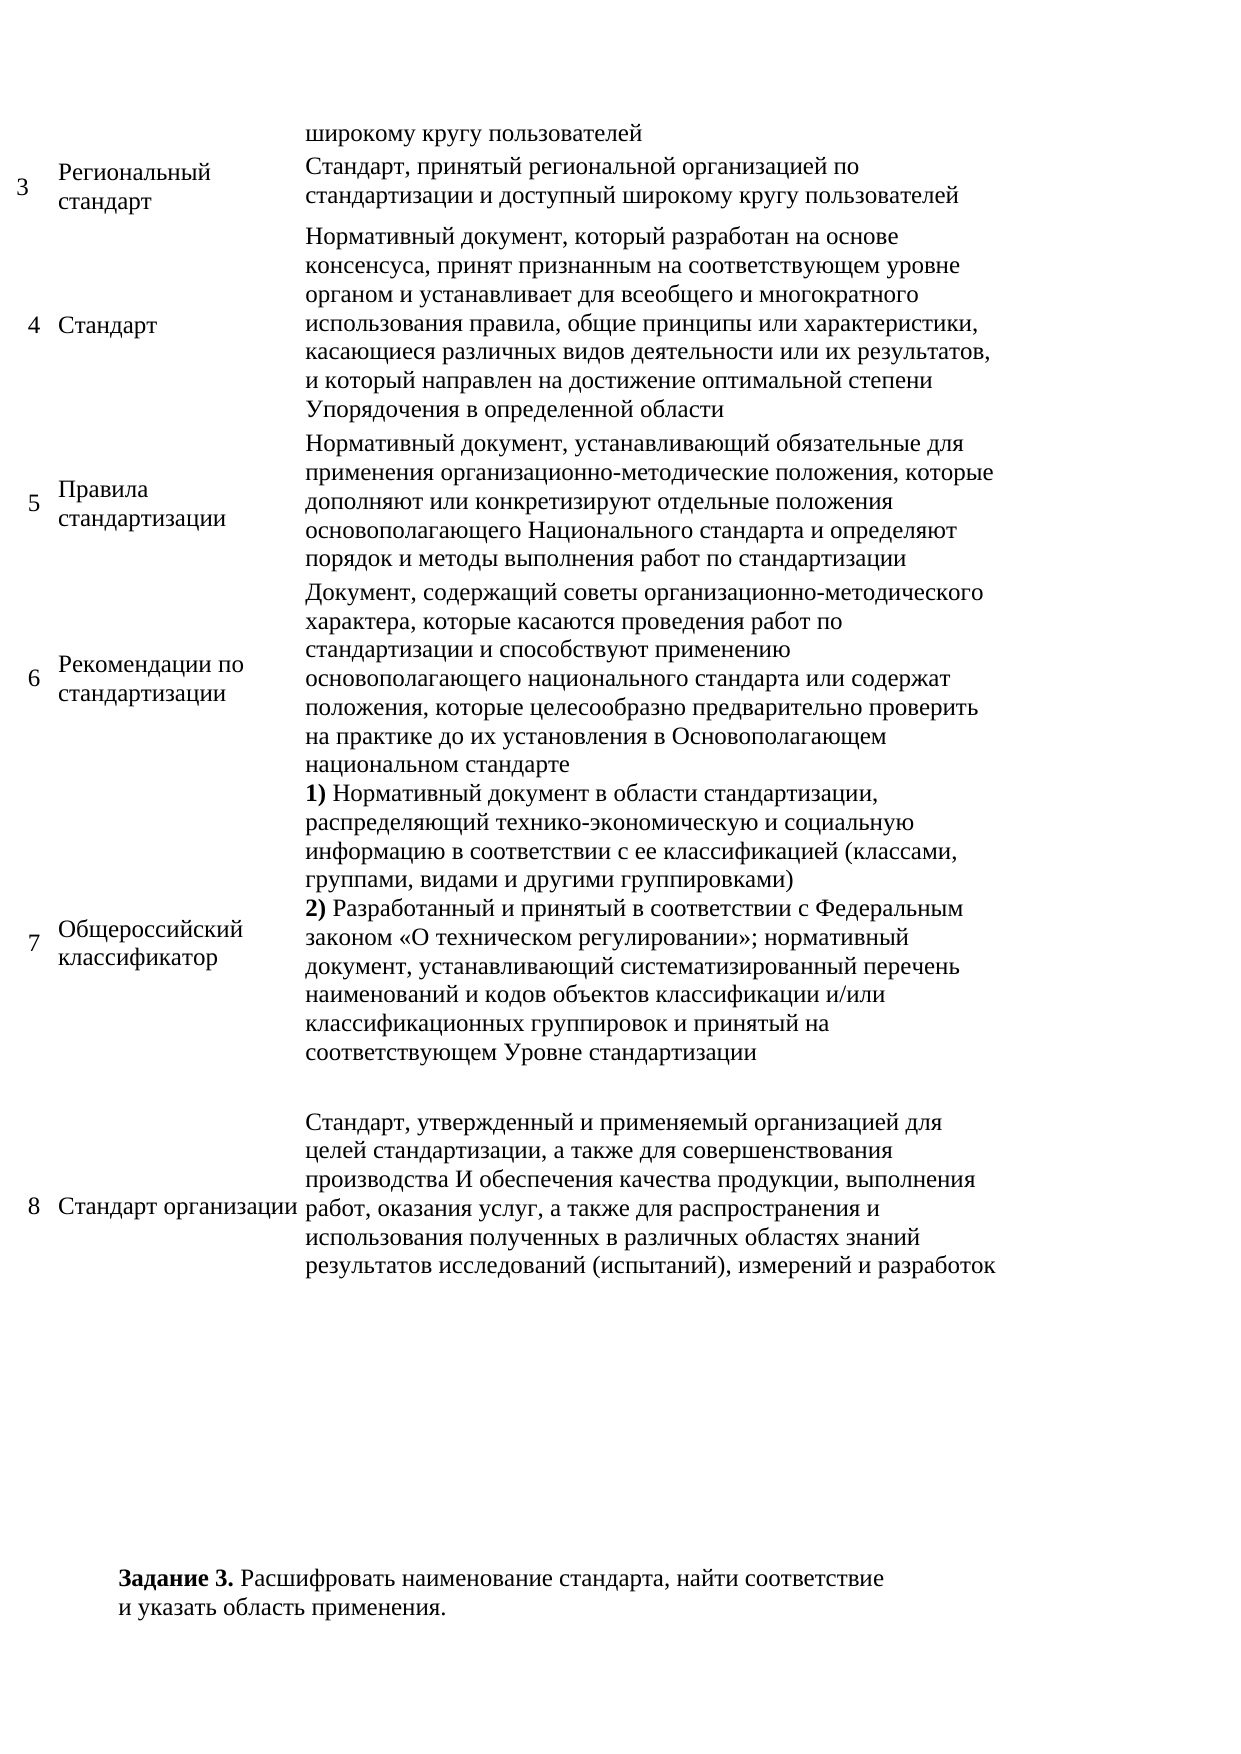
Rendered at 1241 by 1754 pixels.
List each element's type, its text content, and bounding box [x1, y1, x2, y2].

table_cell Нормативный документ, устанавливающий обязательные для применения организационно-методические положения, которые дополняют или конкретизируют отдельные положения основополагающего Национального стандарта и определяют порядок и методы выполнения работ по стандартизации [302, 429, 1000, 577]
table_cell Стандарт организации [55, 1107, 302, 1304]
table_cell [55, 118, 302, 151]
table_cell 4 [13, 221, 55, 428]
table_cell 5 [13, 429, 55, 577]
table_cell 6 [13, 577, 55, 778]
table_cell Рекомендации по стандартизации [55, 577, 302, 778]
table_cell Нормативный документ, который разработан на основе консенсуса, принят признанным на соответствующем уровне органом и устанавливает для всеобщего и многократного использования правила, общие принципы или характеристики, касающиеся различных видов деятельности или их результатов, и который направлен на достижение оптимальной степени Упорядочения в определенной области [302, 221, 1000, 428]
table_cell 1) Нормативный документ в области стандартизации, распределяющий технико-экономическую и социальную информацию в соответствии с ее классификацией (классами, группами, видами и другими группировками) 2) Разработанный и принятый в соответствии с Федеральным законом «О техническом регулировании»; нормативный документ, устанавливающий систематизированный перечень наименований и кодов объектов классификации и/или классификационных группировок и принятый на соответствующем Уровне стандартизации [302, 778, 1000, 1107]
table_cell [13, 118, 55, 151]
text Задание 3. Расшифровать наименование стандарта, найти соответствие [118, 1563, 1122, 1592]
table_cell Общероссийский классификатор [55, 778, 302, 1107]
table_cell 7 [13, 778, 55, 1107]
table_cell Документ, содержащий советы организационно-методического характера, которые касаются проведения работ по стандартизации и способствуют применению основополагающего национального стандарта или содержат положения, которые целесообразно предварительно проверить на практике до их установления в Основополагающем национальном стандарте [302, 577, 1000, 778]
table_cell широкому кругу пользователей [302, 118, 1000, 151]
table_cell Правила стандартизации [55, 429, 302, 577]
table_cell 8 [13, 1107, 55, 1304]
table_cell Стандарт, утвержденный и применяемый организацией для целей стандартизации, а также для совершенствования производства И обеспечения качества продукции, выполнения работ, оказания услуг, а также для распространения и использования полученных в различных областях знаний результатов исследований (испытаний), измерений и разработок [302, 1107, 1000, 1304]
table_cell Стандарт, принятый региональной организацией по стандартизации и доступный широкому кругу пользователей [302, 151, 1000, 221]
table_cell [1000, 778, 1240, 1107]
text и указать область применения. [118, 1592, 1122, 1621]
table_cell [1000, 577, 1240, 778]
table_cell Стандарт [55, 221, 302, 428]
table_cell [1000, 429, 1240, 577]
table_cell 3 [13, 151, 55, 221]
table_cell [1000, 1107, 1240, 1304]
table_cell [1000, 221, 1240, 428]
table_cell [1000, 118, 1240, 151]
table_cell Региональный стандарт [55, 151, 302, 221]
table_cell [1000, 151, 1240, 221]
